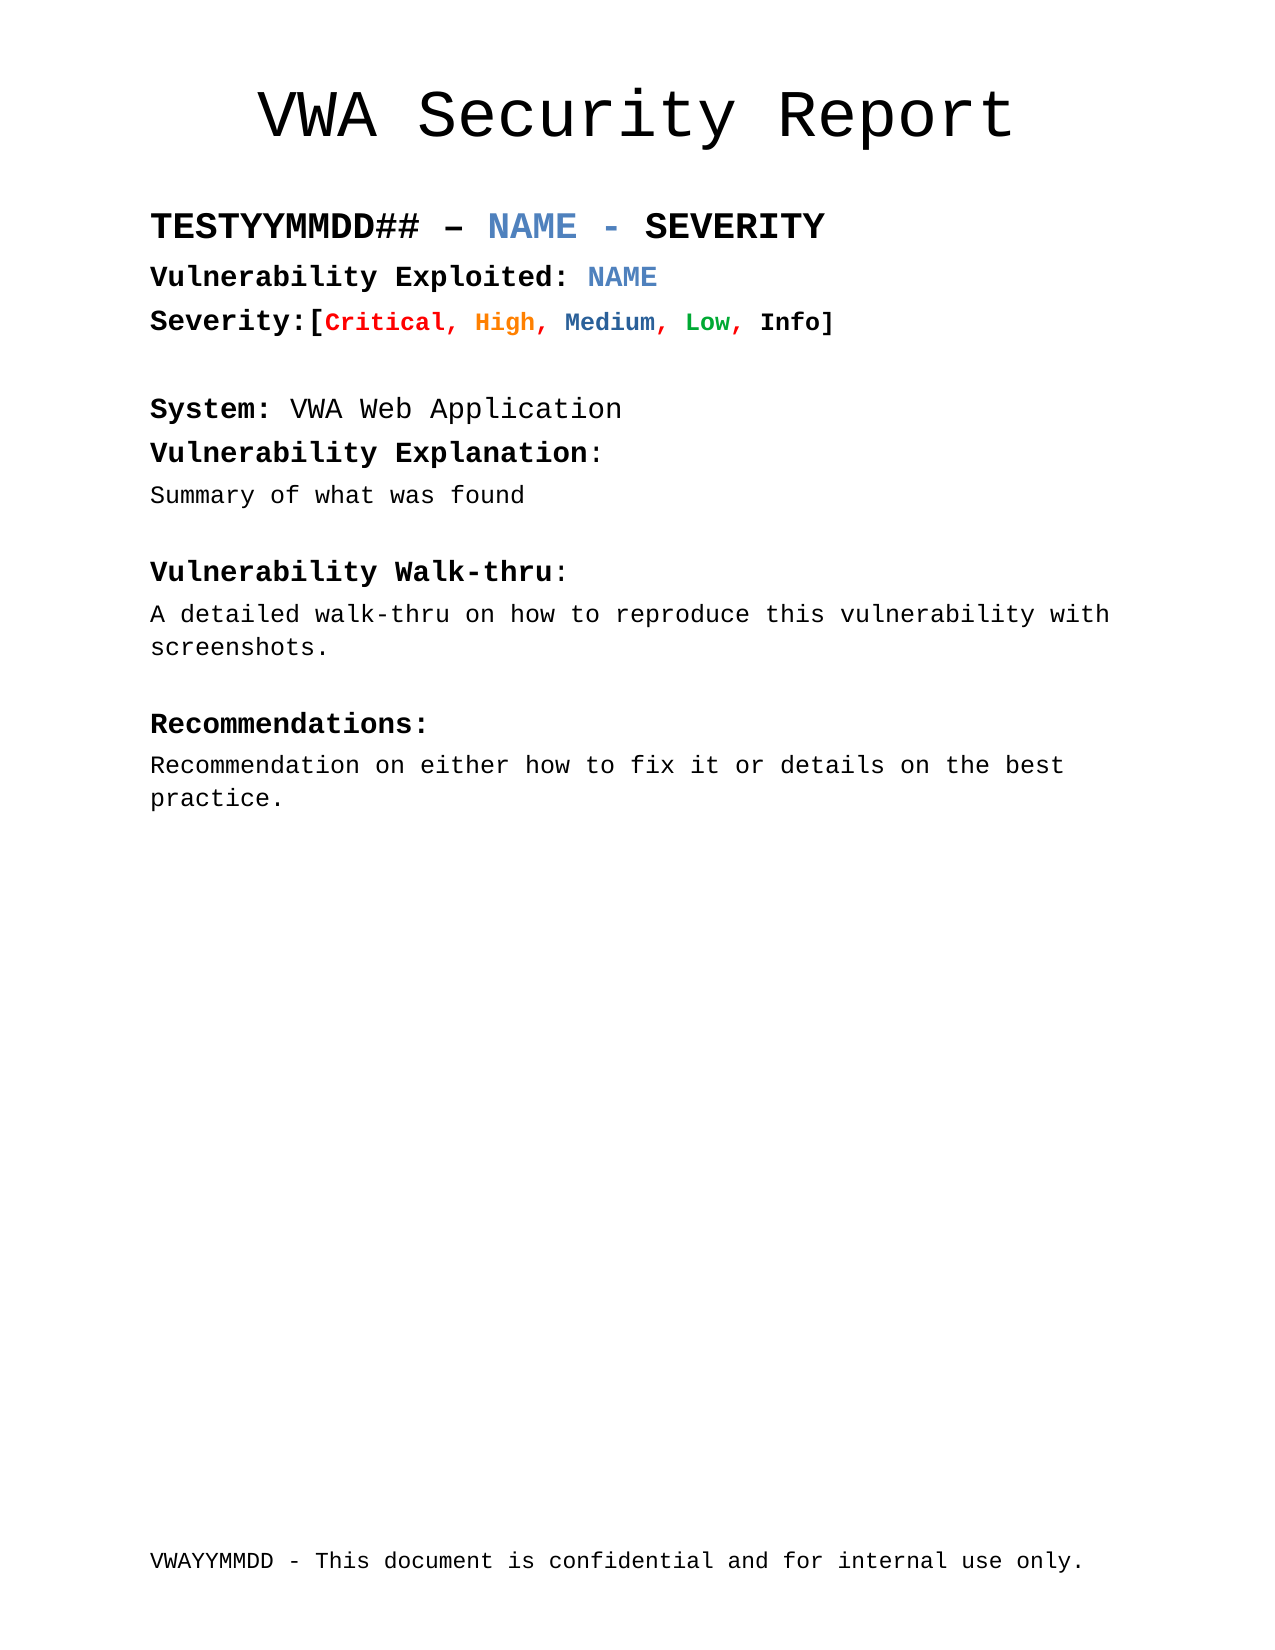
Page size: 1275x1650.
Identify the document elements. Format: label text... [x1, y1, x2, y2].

text System: VWA Web Application [150, 394, 1125, 427]
text Vulnerability Explanation: [150, 438, 1125, 471]
text Severity:[Critical, High, Medium, Low, Info] [150, 306, 1125, 339]
text Vulnerability Walk-thru: [150, 557, 1125, 590]
text A detailed walk-thru on how to reproduce this vulnerability with screenshots. [150, 602, 1125, 662]
subtitle TESTYYMMDD## – NAME - SEVERITY [150, 207, 1125, 249]
text Recommendation on either how to fix it or details on the best practice. [150, 753, 1125, 814]
text Vulnerability Exploited: NAME [150, 262, 1125, 295]
text Recommendations: [150, 709, 1125, 742]
text Summary of what was found [150, 483, 1125, 511]
